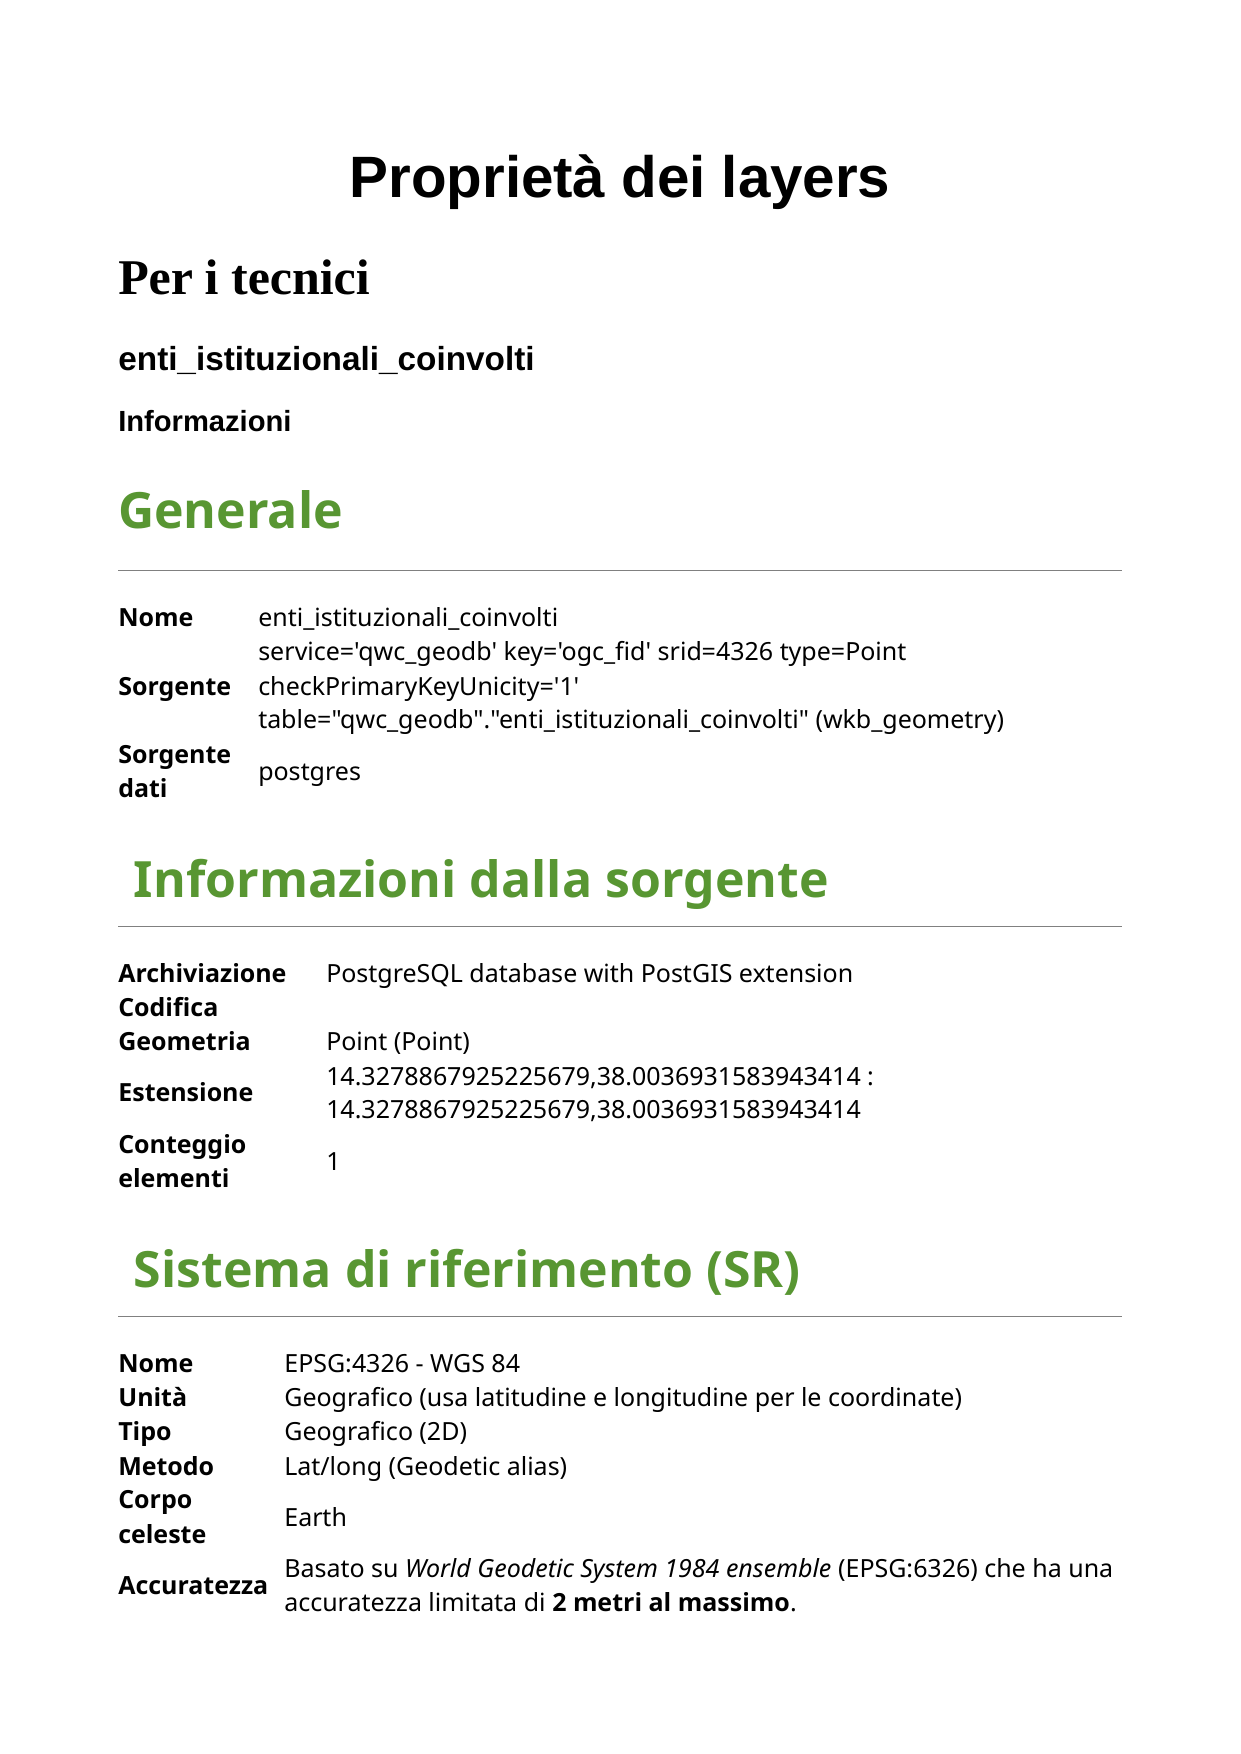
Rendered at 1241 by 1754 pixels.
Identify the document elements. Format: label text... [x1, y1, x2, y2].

table_cell [326, 990, 1122, 1024]
table_cell Corpo celeste [118, 1482, 284, 1550]
table_header Archiviazione [118, 956, 326, 990]
table_cell Tipo [118, 1414, 284, 1448]
subtitle enti_istituzionali_coinvolti [118, 338, 1122, 377]
table_cell Sorgente [118, 634, 258, 736]
subtitle Sistema di riferimento (SR) [134, 1233, 1106, 1302]
subtitle Per i tecnici [118, 248, 1122, 305]
title Proprietà dei layers [118, 143, 1122, 210]
table_header EPSG:4326 - WGS 84 [284, 1346, 1122, 1380]
subtitle Informazioni dalla sorgente [134, 843, 1106, 912]
table_cell Accuratezza [118, 1550, 284, 1618]
table_header Nome [118, 1346, 284, 1380]
table_header enti_istituzionali_coinvolti [258, 600, 1122, 634]
table_header PostgreSQL database with PostGIS extension [326, 956, 1122, 990]
table_header Nome [118, 600, 258, 634]
subtitle Informazioni [118, 404, 1122, 438]
table_cell 14.3278867925225679,38.0036931583943414 : 14.3278867925225679,38.0036931583943414 [326, 1058, 1122, 1126]
table_cell Geografico (usa latitudine e longitudine per le coordinate) [284, 1380, 1122, 1414]
table_cell Earth [284, 1482, 1122, 1550]
table_cell Basato su World Geodetic System 1984 ensemble (EPSG:6326) che ha una accuratezza limitata di 2 metri al massimo. [284, 1550, 1122, 1618]
table_cell Unità [118, 1380, 284, 1414]
table_cell Codifica [118, 990, 326, 1024]
table_cell Conteggio elementi [118, 1126, 326, 1194]
table_cell Sorgente dati [118, 736, 258, 804]
table_cell Geometria [118, 1024, 326, 1058]
table_cell Lat/long (Geodetic alias) [284, 1448, 1122, 1482]
table_cell Point (Point) [326, 1024, 1122, 1058]
table_cell Metodo [118, 1448, 284, 1482]
subtitle Generale [118, 475, 1122, 543]
table_cell postgres [258, 736, 1122, 804]
table_cell Geografico (2D) [284, 1414, 1122, 1448]
table_cell 1 [326, 1126, 1122, 1194]
table_cell Estensione [118, 1058, 326, 1126]
table_cell service='qwc_geodb' key='ogc_fid' srid=4326 type=Point checkPrimaryKeyUnicity='1' table="qwc_geodb"."enti_istituzionali_coinvolti" (wkb_geometry) [258, 634, 1122, 736]
